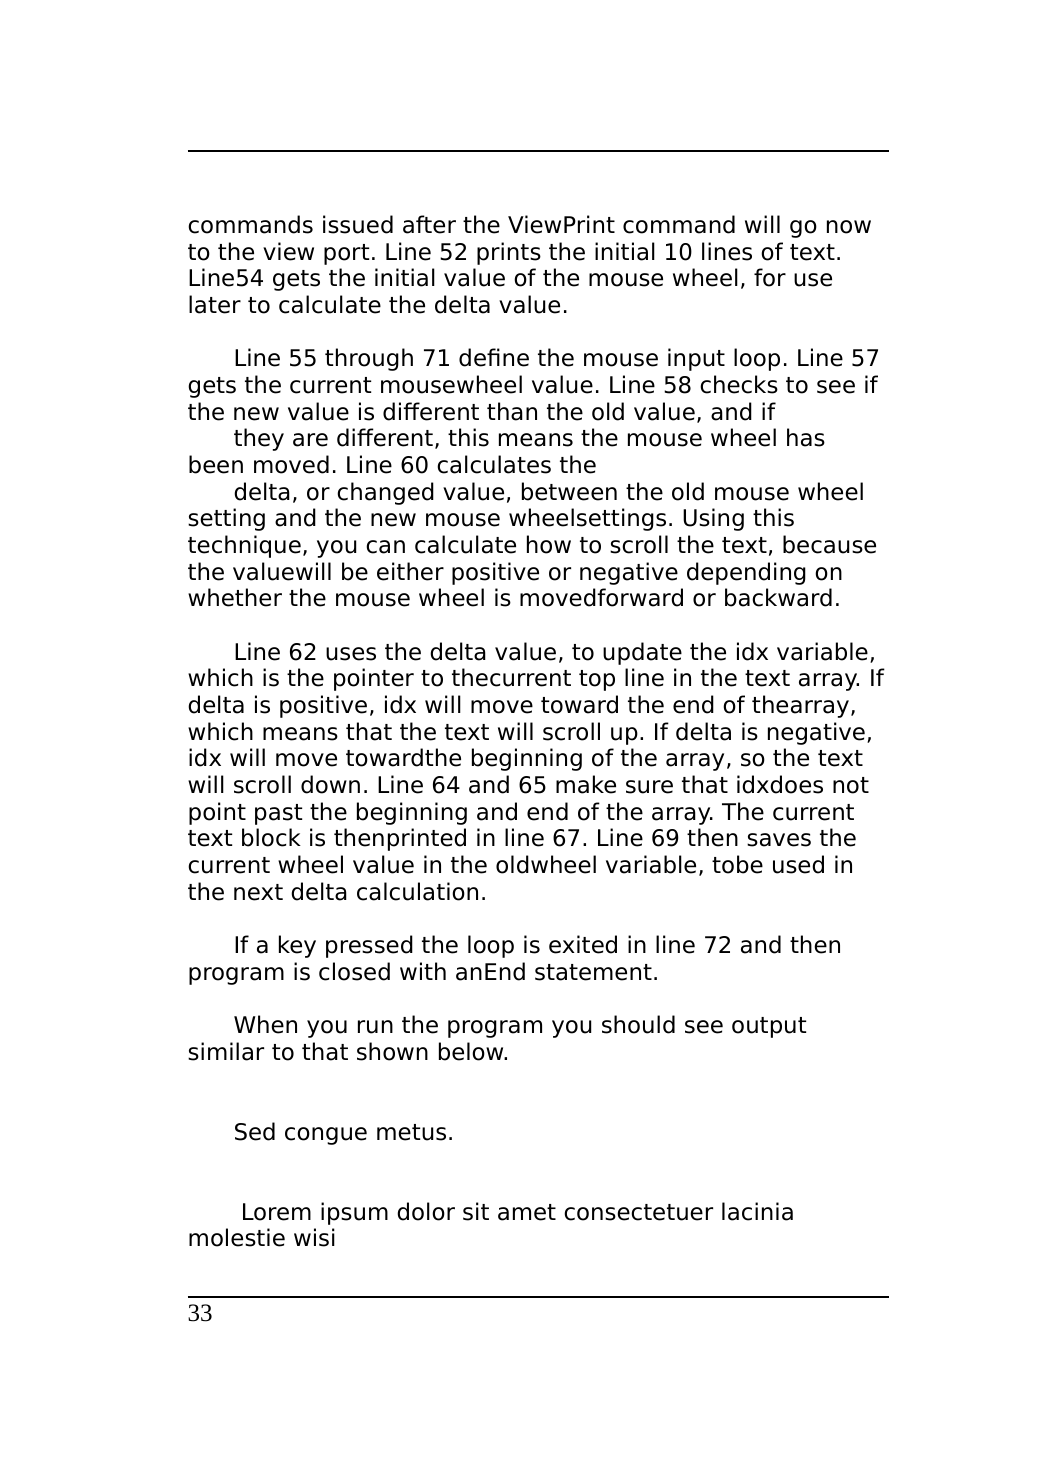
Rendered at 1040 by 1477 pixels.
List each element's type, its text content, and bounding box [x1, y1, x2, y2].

text Sed congue metus. [187, 1119, 889, 1145]
text Line 55 through 71 define the mouse input loop. Line 57 gets the current mousewheel value. Line 58 checks to see if the new value is different than the old value, and if [187, 345, 889, 425]
text When you run the program you should see output similar to that shown below. [187, 1012, 889, 1065]
text Lorem ipsum dolor sit amet consectetuer lacinia molestie wisi [187, 1199, 889, 1252]
text Line 62 uses the delta value, to update the idx variable, which is the pointer to thecurrent top line in the text array. If delta is positive, idx will move toward the end of thearray, which means that the text will scroll up. If delta is negative, idx will move towardthe beginning of the array, so the text will scroll down. Line 64 and 65 make sure that idxdoes not point past the beginning and end of the array. The current text block is thenprinted in line 67. Line 69 then saves the current wheel value in the oldwheel variable, tobe used in the next delta calculation. [187, 639, 889, 905]
text If a key pressed the loop is exited in line 72 and then program is closed with anEnd statement. [187, 932, 889, 985]
text they are different, this means the mouse wheel has been moved. Line 60 calculates the [187, 425, 889, 479]
text commands issued after the ViewPrint command will go now to the view port. Line 52 prints the initial 10 lines of text. Line54 gets the initial value of the mouse wheel, for use later to calculate the delta value. [187, 212, 889, 319]
text delta, or changed value, between the old mouse wheel setting and the new mouse wheelsettings. Using this technique, you can calculate how to scroll the text, because the valuewill be either positive or negative depending on whether the mouse wheel is movedforward or backward. [187, 479, 889, 612]
